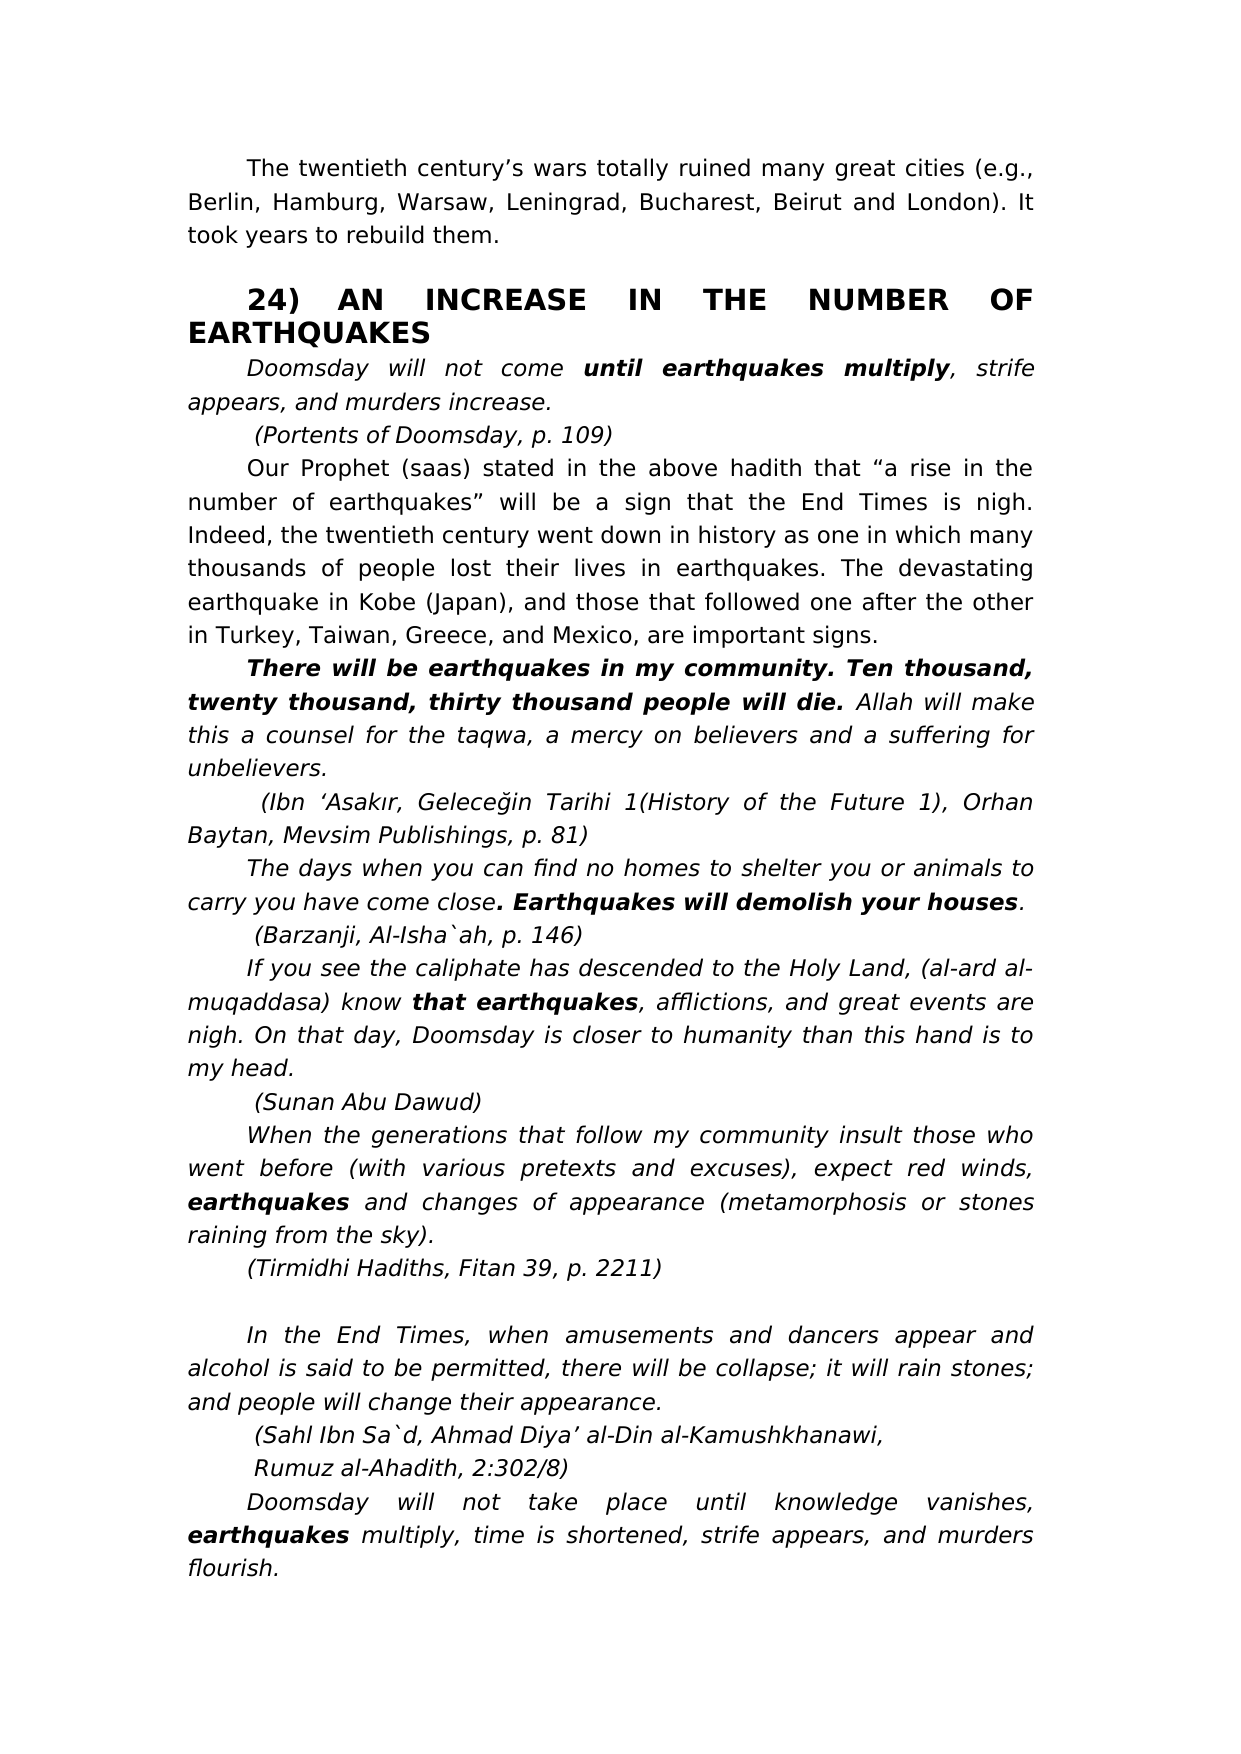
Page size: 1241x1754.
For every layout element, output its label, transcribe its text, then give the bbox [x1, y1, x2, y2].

text Rumuz al-Ahadith, 2:302/8) [187, 1450, 1035, 1483]
text If you see the caliphate has descended to the Holy Land, (al-ard al-muqaddasa) know that earthquakes, afflictions, and great events are nigh. On that day, Doomsday is closer to humanity than this hand is to my head. [187, 950, 1035, 1083]
text Doomsday will not take place until knowledge vanishes, earthquakes multiply, time is shortened, strife appears, and murders flourish. [187, 1483, 1035, 1583]
text (Sunan Abu Dawud) [187, 1083, 1035, 1117]
text The twentieth century’s wars totally ruined many great cities (e.g., Berlin, Hamburg, Warsaw, Leningrad, Bucharest, Beirut and London). It took years to rebuild them. [187, 150, 1035, 250]
text When the generations that follow my community insult those who went before (with various pretexts and excuses), expect red winds, earthquakes and changes of appearance (metamorphosis or stones raining from the sky). [187, 1117, 1035, 1250]
text (Sahl Ibn Sa`d, Ahmad Diya’ al-Din al-Kamushkhanawi, [187, 1417, 1035, 1450]
text Our Prophet (saas) stated in the above hadith that “a rise in the number of earthquakes” will be a sign that the End Times is nigh. Indeed, the twentieth century went down in history as one in which many thousands of people lost their lives in earthquakes. The devastating earthquake in Kobe (Japan), and those that followed one after the other in Turkey, Taiwan, Greece, and Mexico, are important signs. [187, 450, 1035, 650]
text In the End Times, when amusements and dancers appear and alcohol is said to be permitted, there will be collapse; it will rain stones; and people will change their appearance. [187, 1317, 1035, 1417]
list AN INCREASE IN THE NUMBER OF EARTHQUAKES [187, 283, 1035, 350]
text (Tirmidhi Hadiths, Fitan 39, p. 2211) [187, 1250, 1035, 1283]
text There will be earthquakes in my community. Ten thousand, twenty thousand, thirty thousand people will die. Allah will make this a counsel for the taqwa, a mercy on believers and a suffering for unbelievers. [187, 650, 1035, 783]
text Doomsday will not come until earthquakes multiply, strife appears, and murders increase. [187, 350, 1035, 417]
text (Barzanji, Al-Isha`ah, p. 146) [187, 917, 1035, 950]
text (Portents of Doomsday, p. 109) [187, 417, 1035, 450]
text (Ibn ‘Asakır, Geleceğin Tarihi 1(History of the Future 1), Orhan Baytan, Mevsim Publishings, p. 81) [187, 783, 1035, 850]
text The days when you can find no homes to shelter you or animals to carry you have come close. Earthquakes will demolish your houses. [187, 850, 1035, 917]
